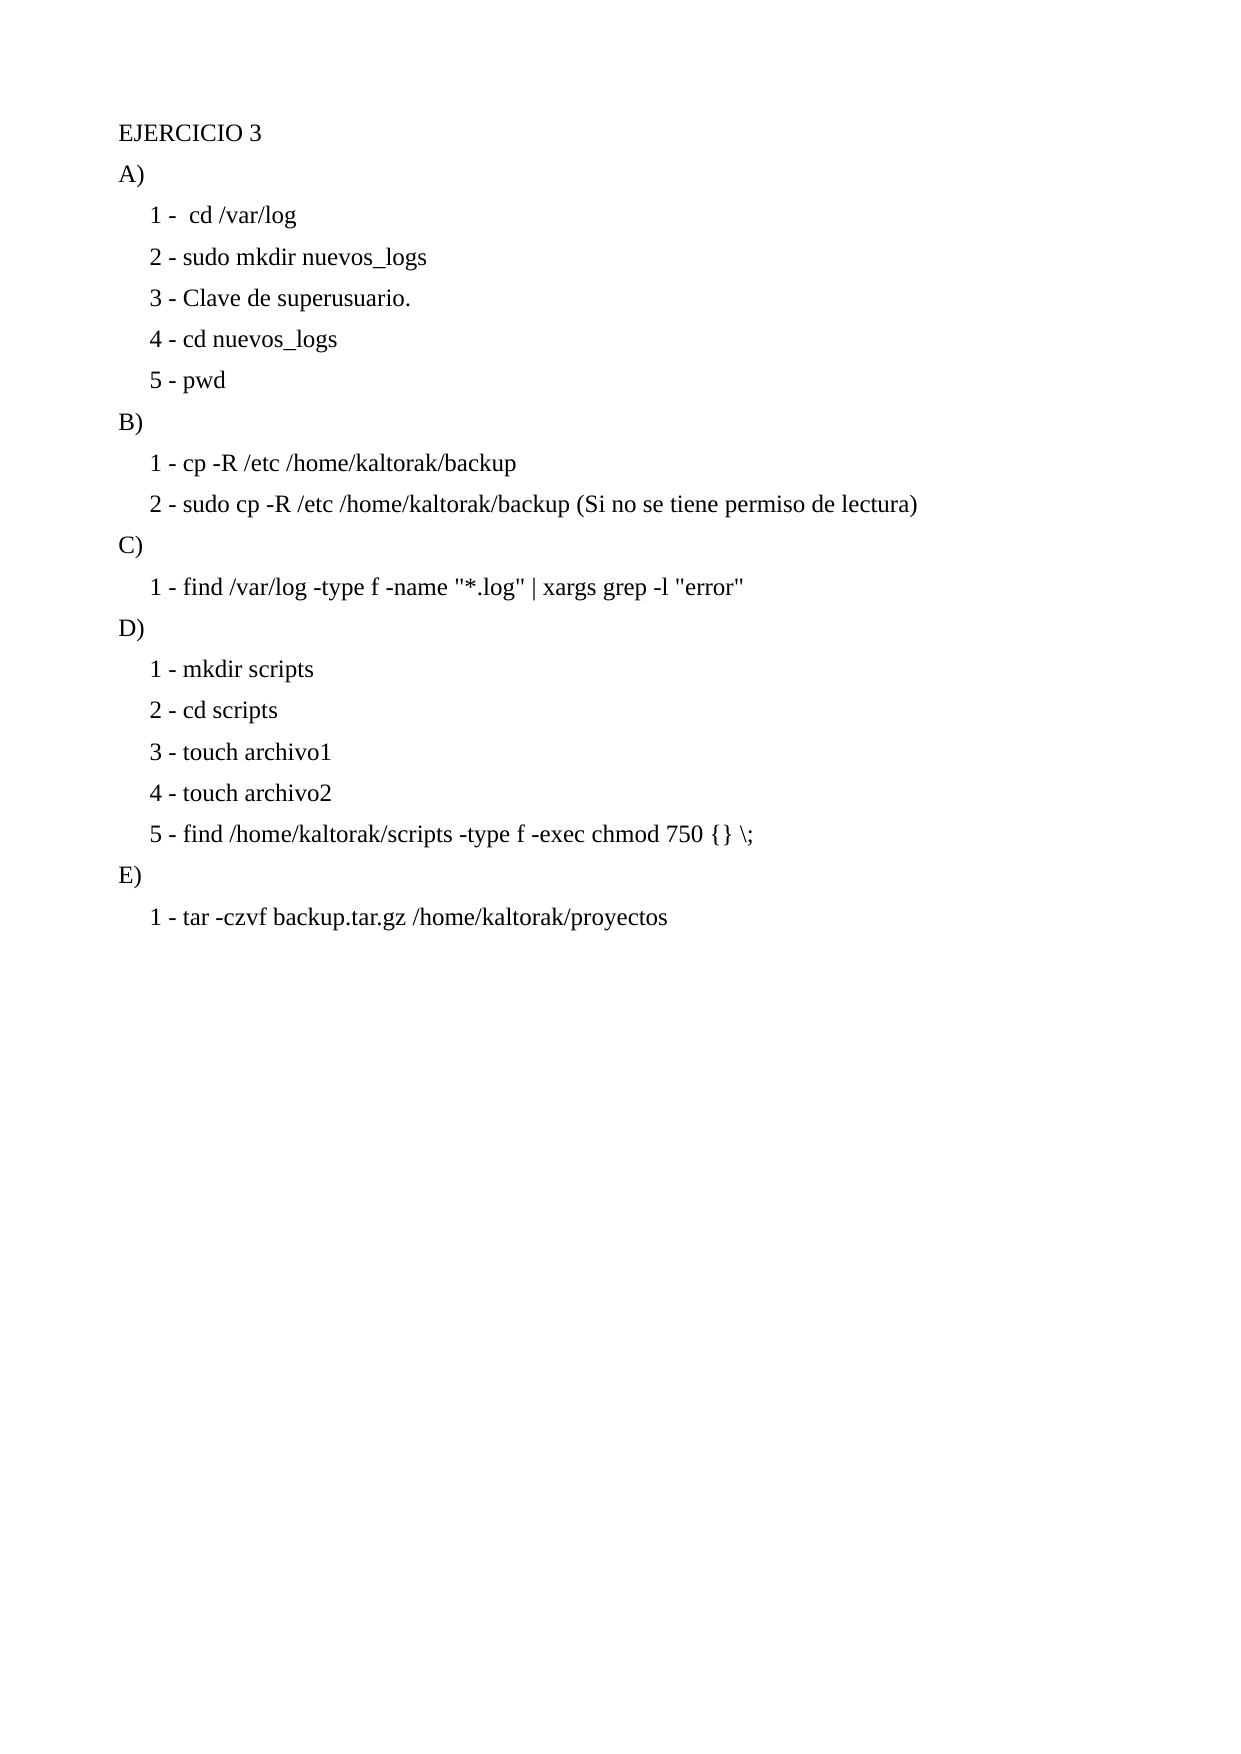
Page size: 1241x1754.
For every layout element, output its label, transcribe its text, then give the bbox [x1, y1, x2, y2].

text 3 - touch archivo1 [118, 737, 1122, 766]
text B) [118, 407, 1122, 436]
text 1 - tar -czvf backup.tar.gz /home/kaltorak/proyectos [118, 902, 1122, 931]
text 1 - find /var/log -type f -name "*.log" | xargs grep -l "error" [118, 572, 1122, 601]
text 2 - sudo cp -R /etc /home/kaltorak/backup (Si no se tiene permiso de lectura) [118, 489, 1122, 518]
text A) [118, 159, 1122, 188]
text EJERCICIO 3 [118, 118, 1122, 147]
text D) [118, 613, 1122, 642]
text 4 - touch archivo2 [118, 778, 1122, 807]
text 2 - sudo mkdir nuevos_logs [118, 242, 1122, 271]
text 1 - cd /var/log [118, 201, 1122, 229]
text 1 - cp -R /etc /home/kaltorak/backup [118, 448, 1122, 477]
text 5 - find /home/kaltorak/scripts -type f -exec chmod 750 {} \; [118, 819, 1122, 848]
text 4 - cd nuevos_logs [118, 324, 1122, 353]
text E) [118, 861, 1122, 889]
text C) [118, 531, 1122, 559]
text 1 - mkdir scripts [118, 654, 1122, 683]
text 5 - pwd [118, 366, 1122, 394]
text 3 - Clave de superusuario. [118, 283, 1122, 312]
text 2 - cd scripts [118, 696, 1122, 724]
